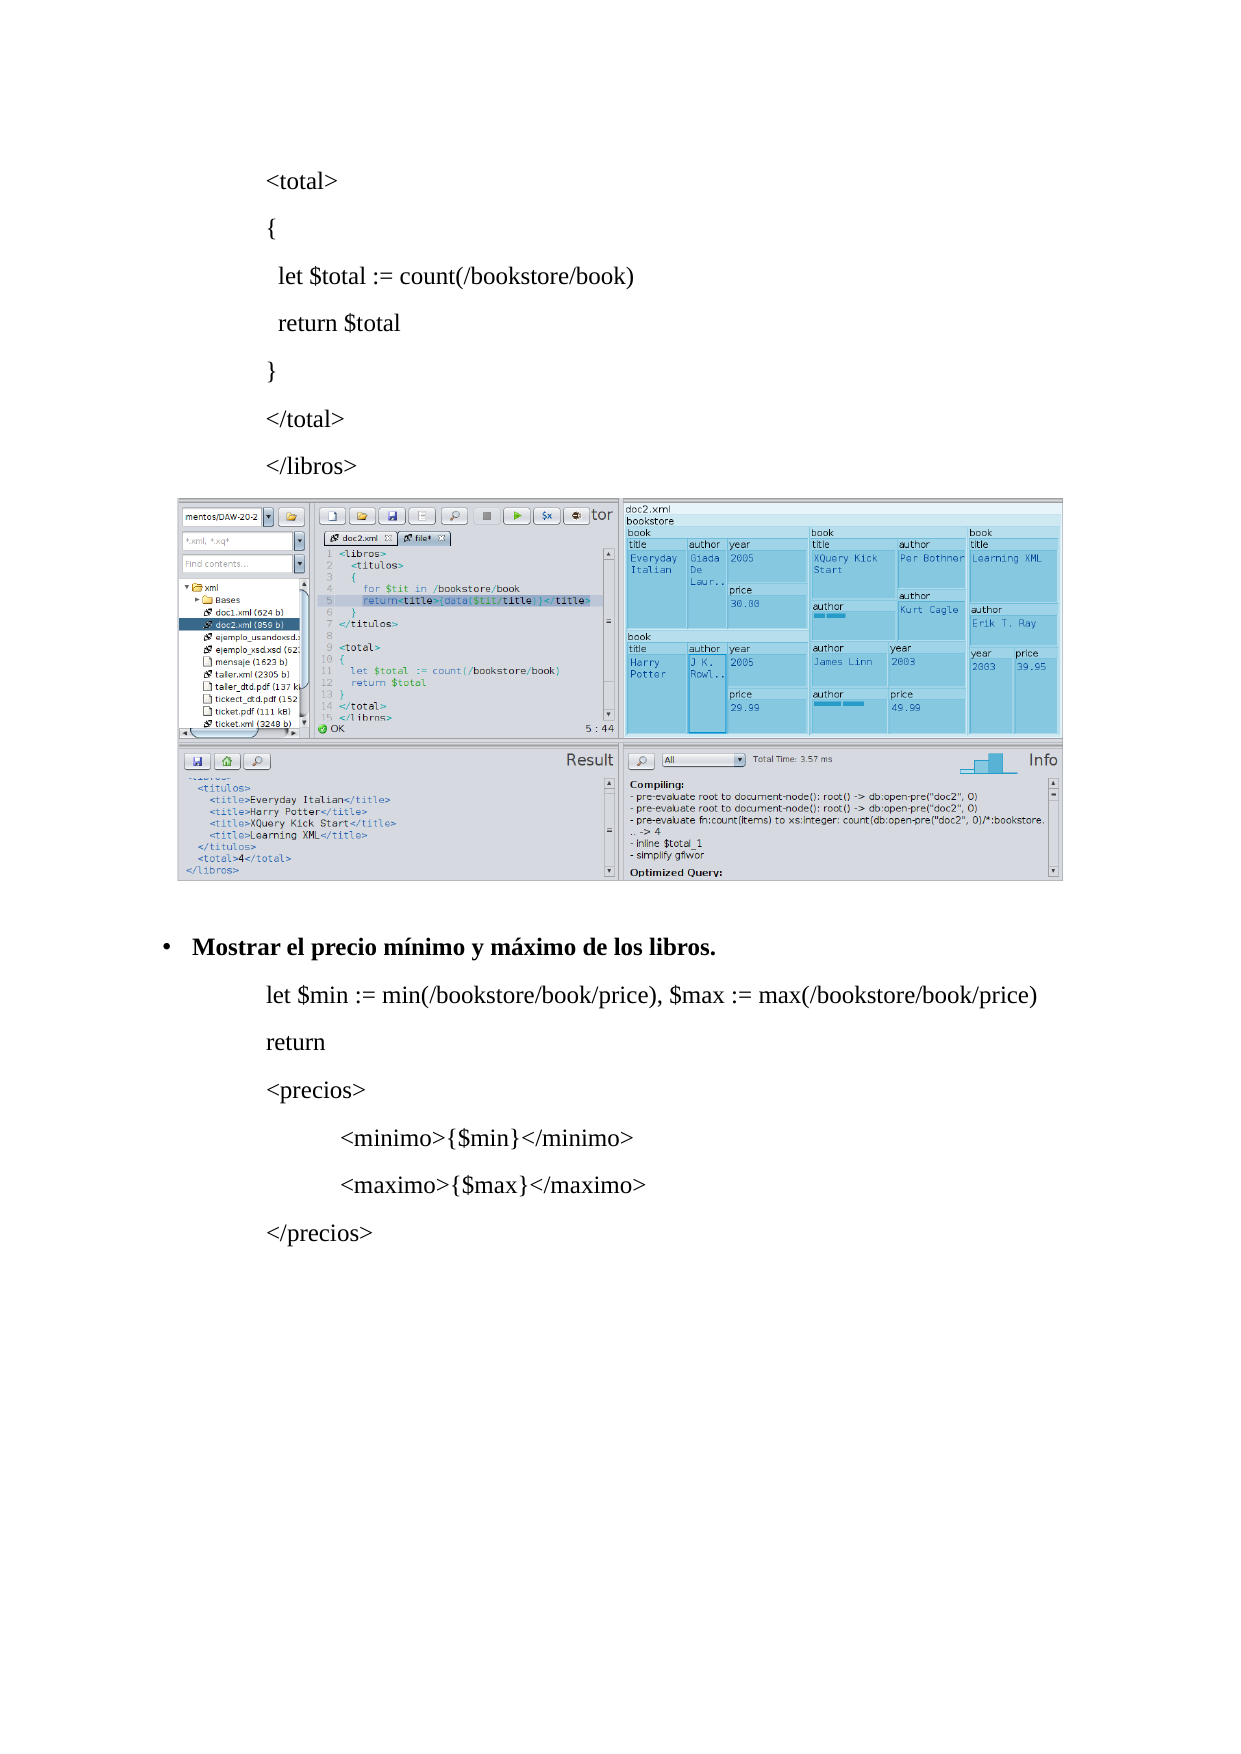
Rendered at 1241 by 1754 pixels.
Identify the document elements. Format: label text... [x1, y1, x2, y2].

list </libros> [236, 451, 1122, 480]
text <minimo>{$min}</minimo> [118, 1123, 1122, 1151]
text let $min := min(/bookstore/book/price), $max := max(/bookstore/book/price) [118, 980, 1122, 1008]
text </precios> [118, 1218, 1122, 1247]
list </total> [236, 404, 1122, 432]
list { [236, 213, 1122, 242]
list let $total := count(/bookstore/book) [236, 261, 1122, 290]
list } [236, 356, 1122, 385]
text <maximo>{$max}</maximo> [118, 1170, 1122, 1199]
list <total> [236, 166, 1122, 194]
list Mostrar el precio mínimo y máximo de los libros. [162, 932, 1122, 961]
text <precios> [118, 1075, 1122, 1104]
list return $total [236, 308, 1122, 337]
text return [118, 1027, 1122, 1056]
picture [177, 498, 1064, 881]
